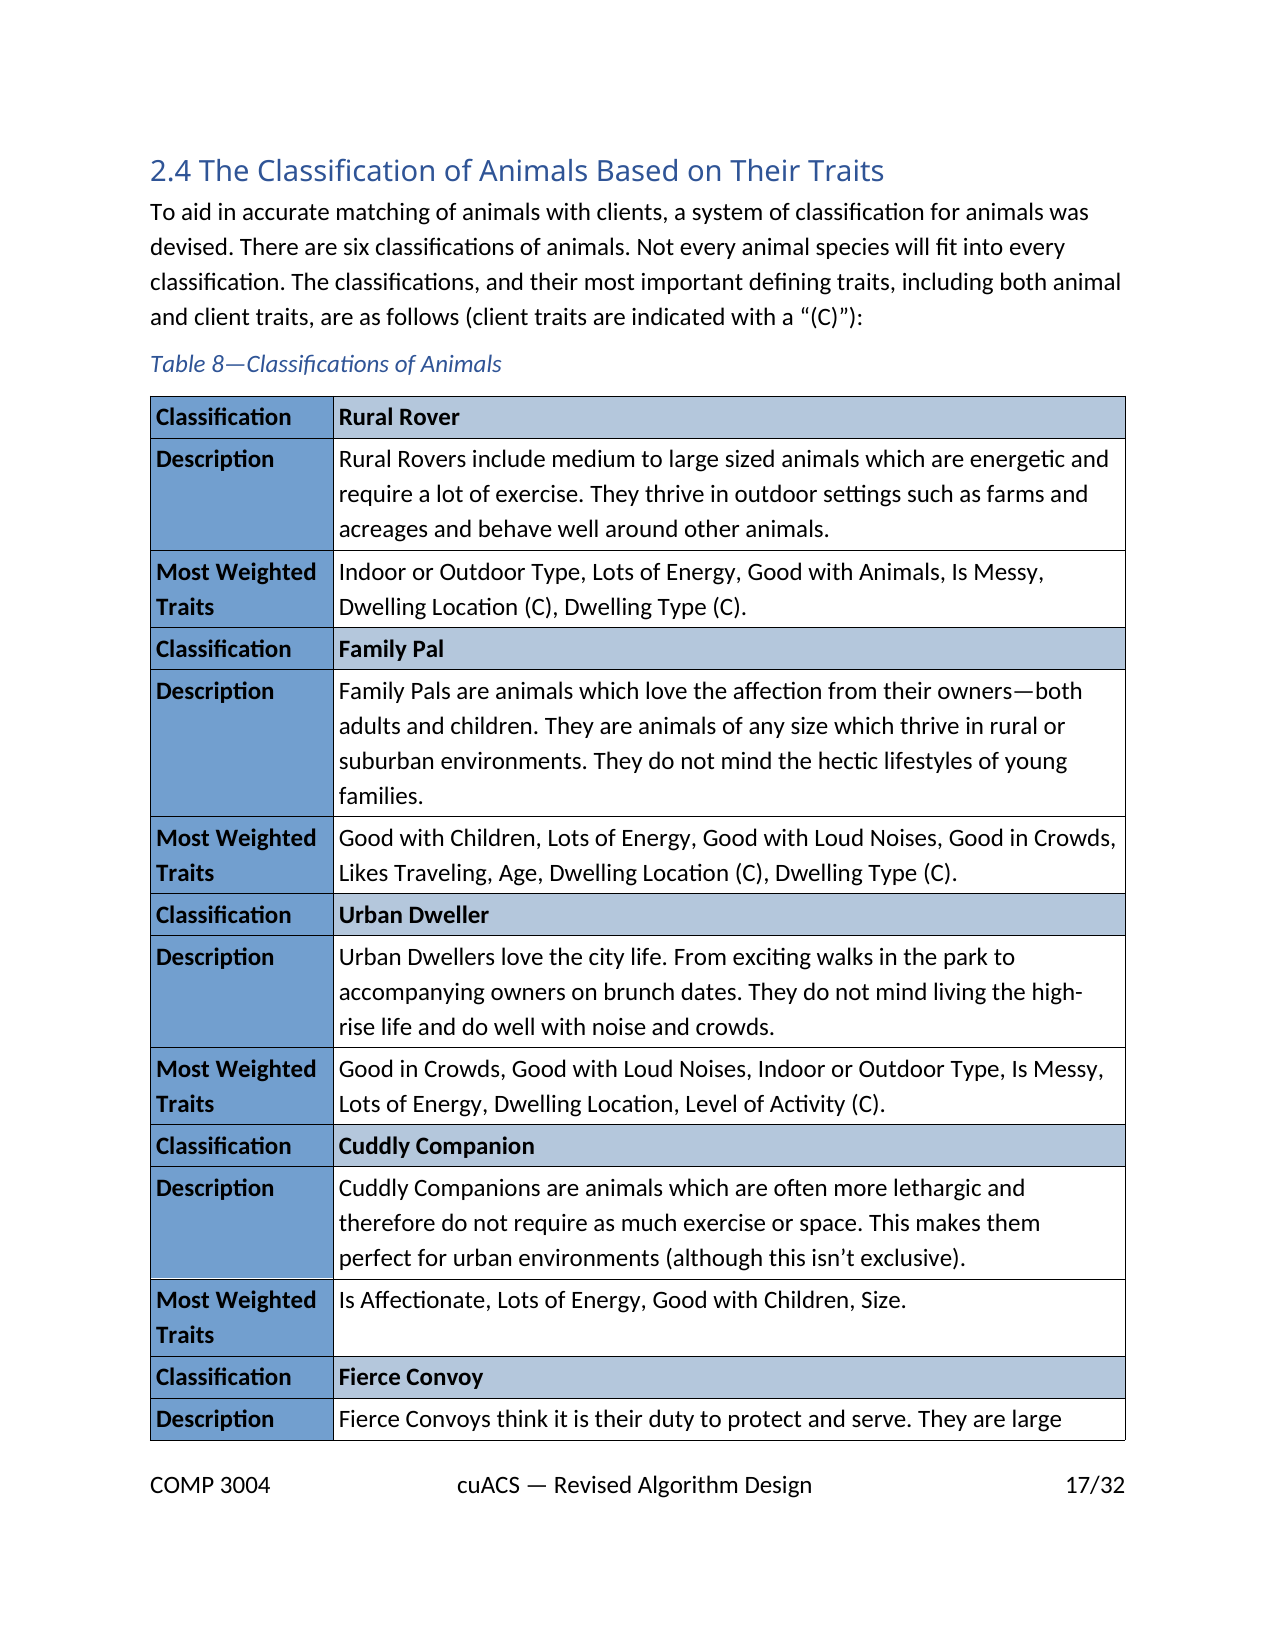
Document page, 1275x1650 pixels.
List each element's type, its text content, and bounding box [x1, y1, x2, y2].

table_cell Cuddly Companion [334, 1125, 1125, 1166]
subtitle 2.4 The Classification of Animals Based on Their Traits [150, 150, 1125, 190]
table_cell Most Weighted Traits [151, 817, 333, 893]
text Table 8—Classifications of Animals [150, 348, 1125, 379]
table_cell Indoor or Outdoor Type, Lots of Energy, Good with Animals, Is Messy, Dwelling Location (C), Dwelling Type (C). [334, 551, 1125, 627]
table_header Rural Rover [334, 397, 1125, 438]
table_cell Is Affectionate, Lots of Energy, Good with Children, Size. [334, 1280, 1125, 1356]
table_cell Classification [151, 628, 333, 669]
table_cell Cuddly Companions are animals which are often more lethargic and therefore do not require as much exercise or space. This makes them perfect for urban environments (although this isn’t exclusive). [334, 1167, 1125, 1278]
table_cell Classification [151, 1357, 333, 1398]
table_cell Family Pal [334, 628, 1125, 669]
table_cell Family Pals are animals which love the affection from their owners—both adults and children. They are animals of any size which thrive in rural or suburban environments. They do not mind the hectic lifestyles of young families. [334, 670, 1125, 816]
text To aid in accurate matching of animals with clients, a system of classification for animals was devised. There are six classifications of animals. Not every animal species will fit into every classification. The classifications, and their most important defining traits, including both animal and client traits, are as follows (client traits are indicated with a “(C)”): [150, 196, 1125, 331]
table_cell Most Weighted Traits [151, 551, 333, 627]
table_cell Description [151, 439, 333, 550]
table_cell Description [151, 670, 333, 816]
table_cell Good with Children, Lots of Energy, Good with Loud Noises, Good in Crowds, Likes Traveling, Age, Dwelling Location (C), Dwelling Type (C). [334, 817, 1125, 893]
table_cell Classification [151, 1125, 333, 1166]
table_cell Most Weighted Traits [151, 1048, 333, 1124]
table_cell Rural Rovers include medium to large sized animals which are energetic and require a lot of exercise. They thrive in outdoor settings such as farms and acreages and behave well around other animals. [334, 439, 1125, 550]
table_header Classification [151, 397, 333, 438]
table_cell Classification [151, 894, 333, 935]
table_cell Good in Crowds, Good with Loud Noises, Indoor or Outdoor Type, Is Messy, Lots of Energy, Dwelling Location, Level of Activity (C). [334, 1048, 1125, 1124]
table_cell Description [151, 1167, 333, 1278]
table_cell Urban Dwellers love the city life. From exciting walks in the park to accompanying owners on brunch dates. They do not mind living the high-rise life and do well with noise and crowds. [334, 936, 1125, 1047]
table_cell Urban Dweller [334, 894, 1125, 935]
table_cell Most Weighted Traits [151, 1280, 333, 1356]
table_cell Fierce Convoy [334, 1357, 1125, 1398]
table_cell Description [151, 1399, 333, 1440]
table_cell Description [151, 936, 333, 1047]
table_cell Fierce Convoys think it is their duty to protect and serve. They are large [334, 1399, 1125, 1440]
